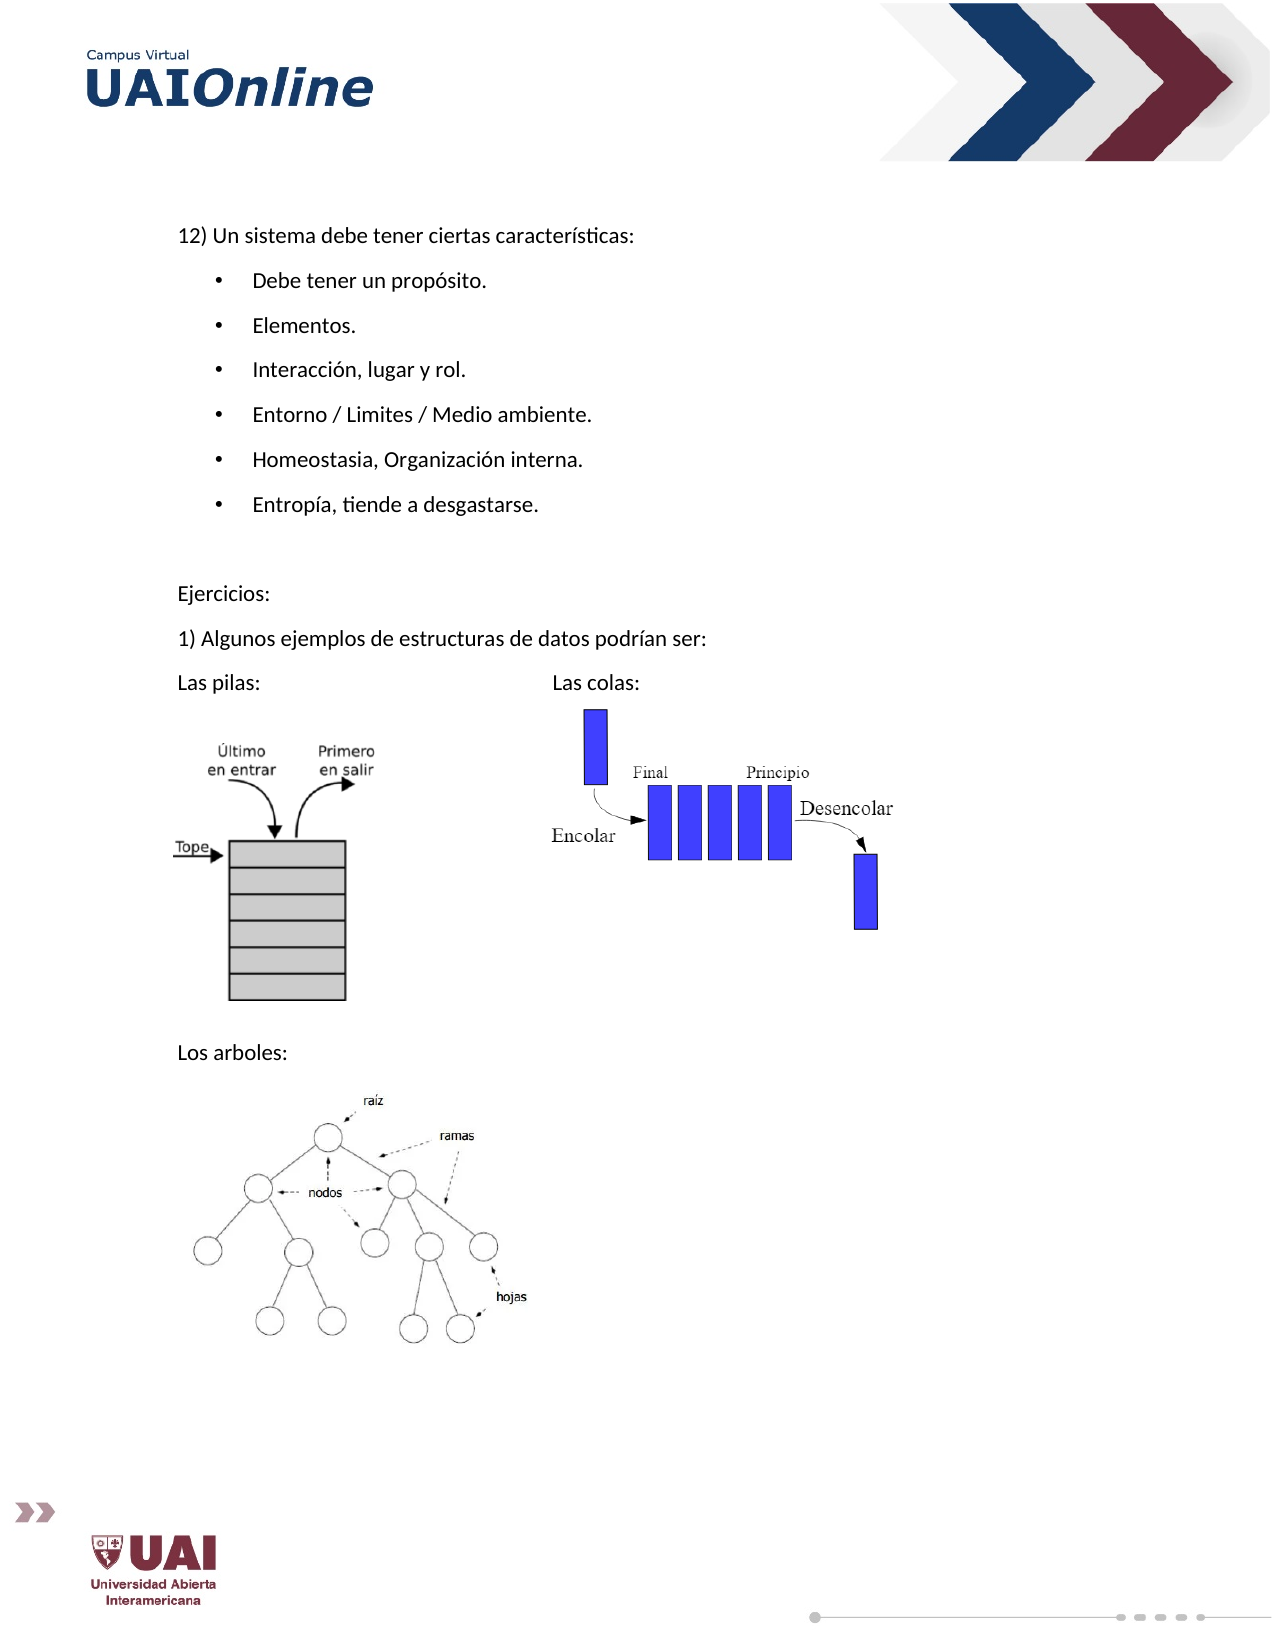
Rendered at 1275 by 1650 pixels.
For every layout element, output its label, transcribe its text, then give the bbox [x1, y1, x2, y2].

picture [162, 716, 402, 1017]
list Debe tener un propósito. [215, 266, 1098, 294]
list Elementos. [215, 311, 1098, 339]
text Ejercicios: [177, 579, 1098, 607]
picture [172, 1083, 558, 1363]
list Entropía, tiende a desgastarse. [215, 490, 1098, 518]
picture [0, 1485, 1272, 1643]
list Interacción, lugar y rol. [215, 356, 1098, 384]
text Las pilas: Las colas: [177, 668, 1098, 696]
text 12) Un sistema debe tener ciertas características: [177, 222, 1098, 249]
picture [0, 3, 1270, 162]
list Entorno / Limites / Medio ambiente. [215, 400, 1098, 428]
text Los arboles: [177, 713, 1098, 1066]
list Homeostasia, Organización interna. [215, 445, 1098, 473]
picture [546, 706, 923, 933]
text 1) Algunos ejemplos de estructuras de datos podrían ser: [177, 624, 1098, 652]
